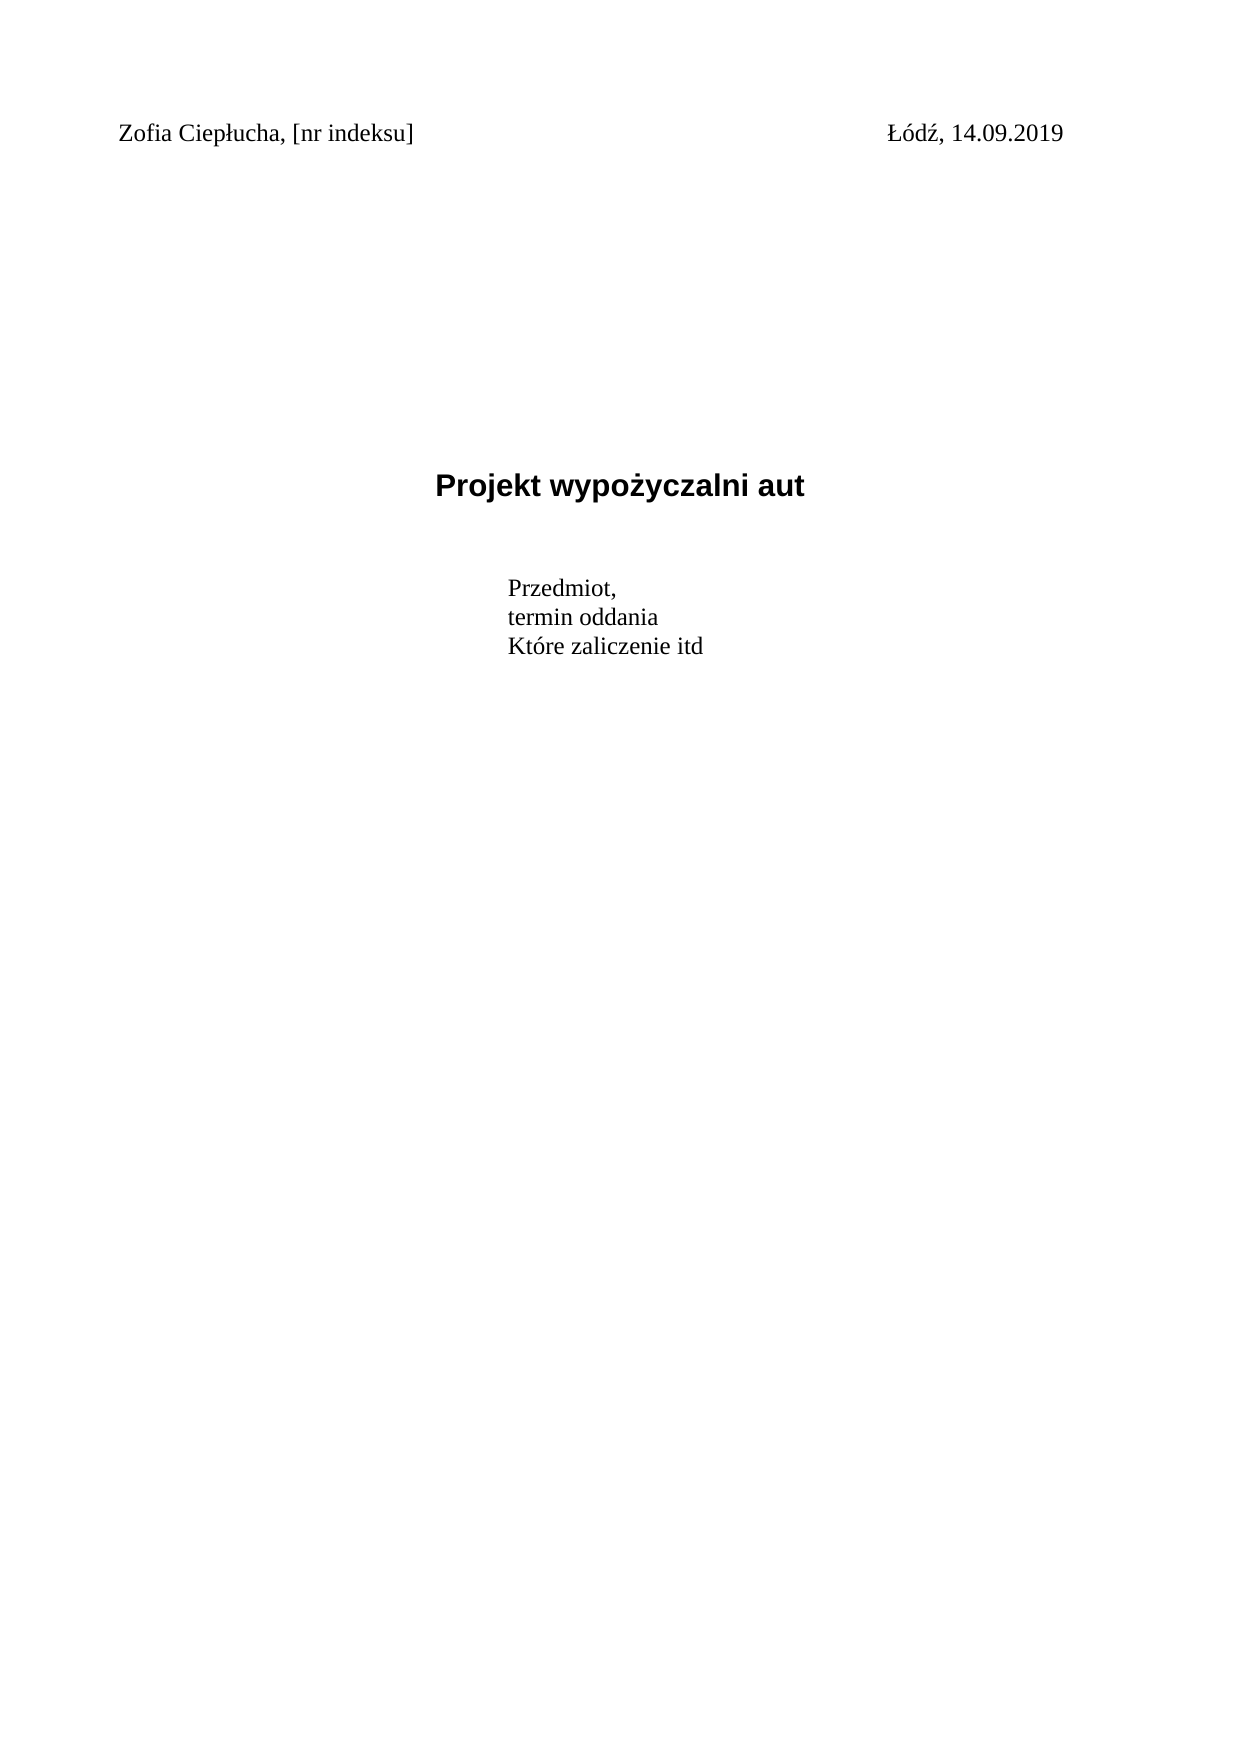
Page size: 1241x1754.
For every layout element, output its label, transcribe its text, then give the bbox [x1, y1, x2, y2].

text Przedmiot, [118, 573, 1122, 602]
text Zofia Ciepłucha, [nr indeksu] Łódź, 14.09.2019 [118, 118, 1122, 147]
text termin oddania [118, 602, 1122, 631]
title Projekt wypożyczalni aut [118, 467, 1122, 503]
text Które zaliczenie itd [118, 631, 1122, 659]
